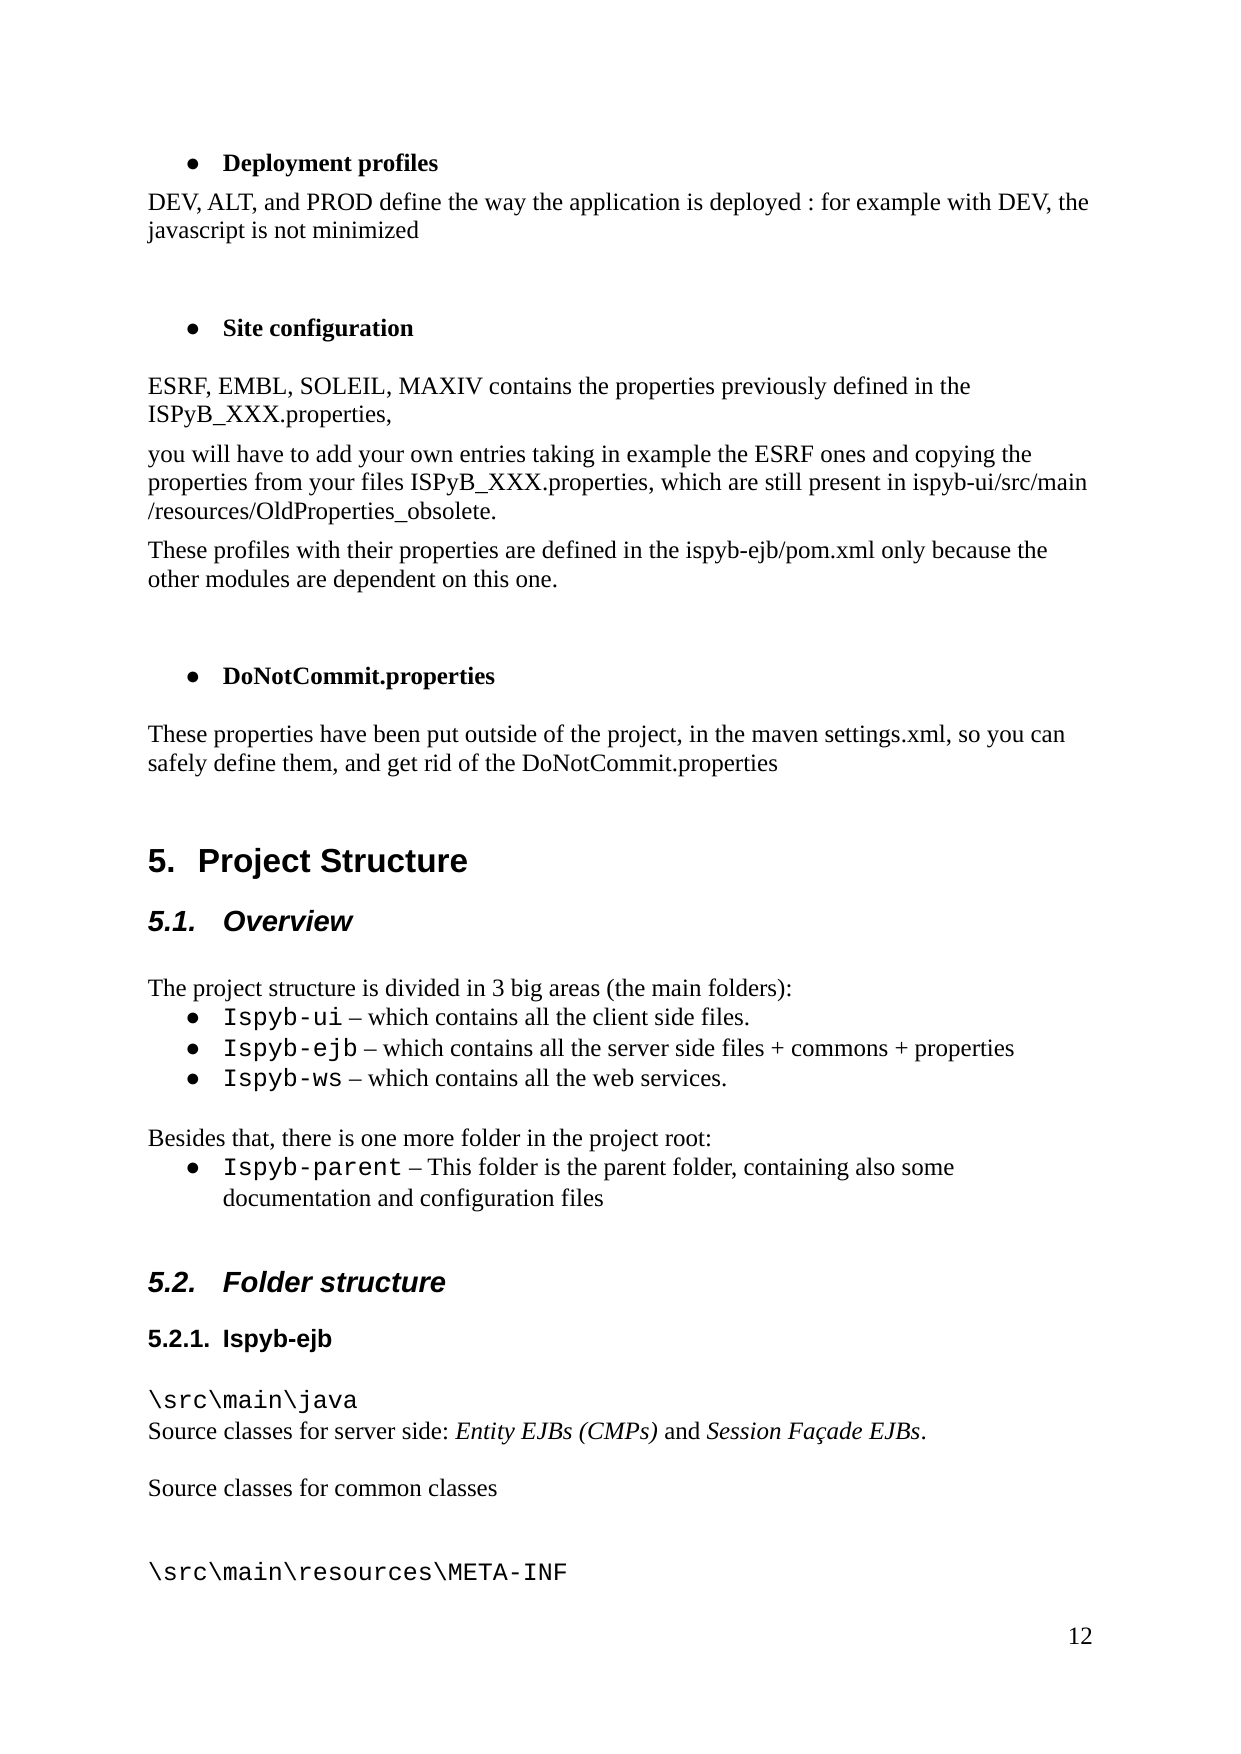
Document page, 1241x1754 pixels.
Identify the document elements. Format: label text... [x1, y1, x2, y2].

text The project structure is divided in 3 big areas (the main folders): [148, 973, 1093, 1002]
subtitle Overview [148, 904, 1093, 938]
text you will have to add your own entries taking in example the ESRF ones and copying the properties from your files ISPyB_XXX.properties, which are still present in ispyb-ui/src/main /resources/OldProperties_obsolete. [148, 439, 1093, 525]
list Deployment profiles [185, 148, 1093, 176]
text These profiles with their properties are defined in the ispyb-ejb/pom.xml only because the other modules are dependent on this one. [148, 535, 1093, 593]
list Ispyb-ws – which contains all the web services. [185, 1063, 1093, 1094]
text Besides that, there is one more folder in the project root: [148, 1123, 1093, 1152]
list Ispyb-ui – which contains all the client side files. [185, 1002, 1093, 1032]
text ESRF, EMBL, SOLEIL, MAXIV contains the properties previously defined in the ISPyB_XXX.properties, [148, 371, 1093, 428]
text Source classes for server side: Entity EJBs (CMPs) and Session Façade EJBs. [148, 1416, 1093, 1445]
subtitle Folder structure [148, 1265, 1093, 1299]
subtitle Ispyb-ejb [148, 1324, 1093, 1353]
subtitle Project Structure [148, 841, 1093, 879]
list Ispyb-ejb – which contains all the server side files + commons + properties [185, 1032, 1093, 1063]
text Source classes for common classes [148, 1473, 1093, 1502]
text These properties have been put outside of the project, in the maven settings.xml, so you can safely define them, and get rid of the DoNotCommit.properties [148, 719, 1093, 777]
list Site configuration [185, 313, 1093, 342]
text \src\main\resources\META-INF [148, 1560, 1093, 1588]
text DEV, ALT, and PROD define the way the application is deployed : for example with DEV, the javascript is not minimized [148, 187, 1093, 244]
list Ispyb-parent – This folder is the parent folder, containing also some documentation and configuration files [185, 1152, 1093, 1212]
list DoNotCommit.properties [185, 661, 1093, 690]
text \src\main\java [148, 1388, 1093, 1416]
